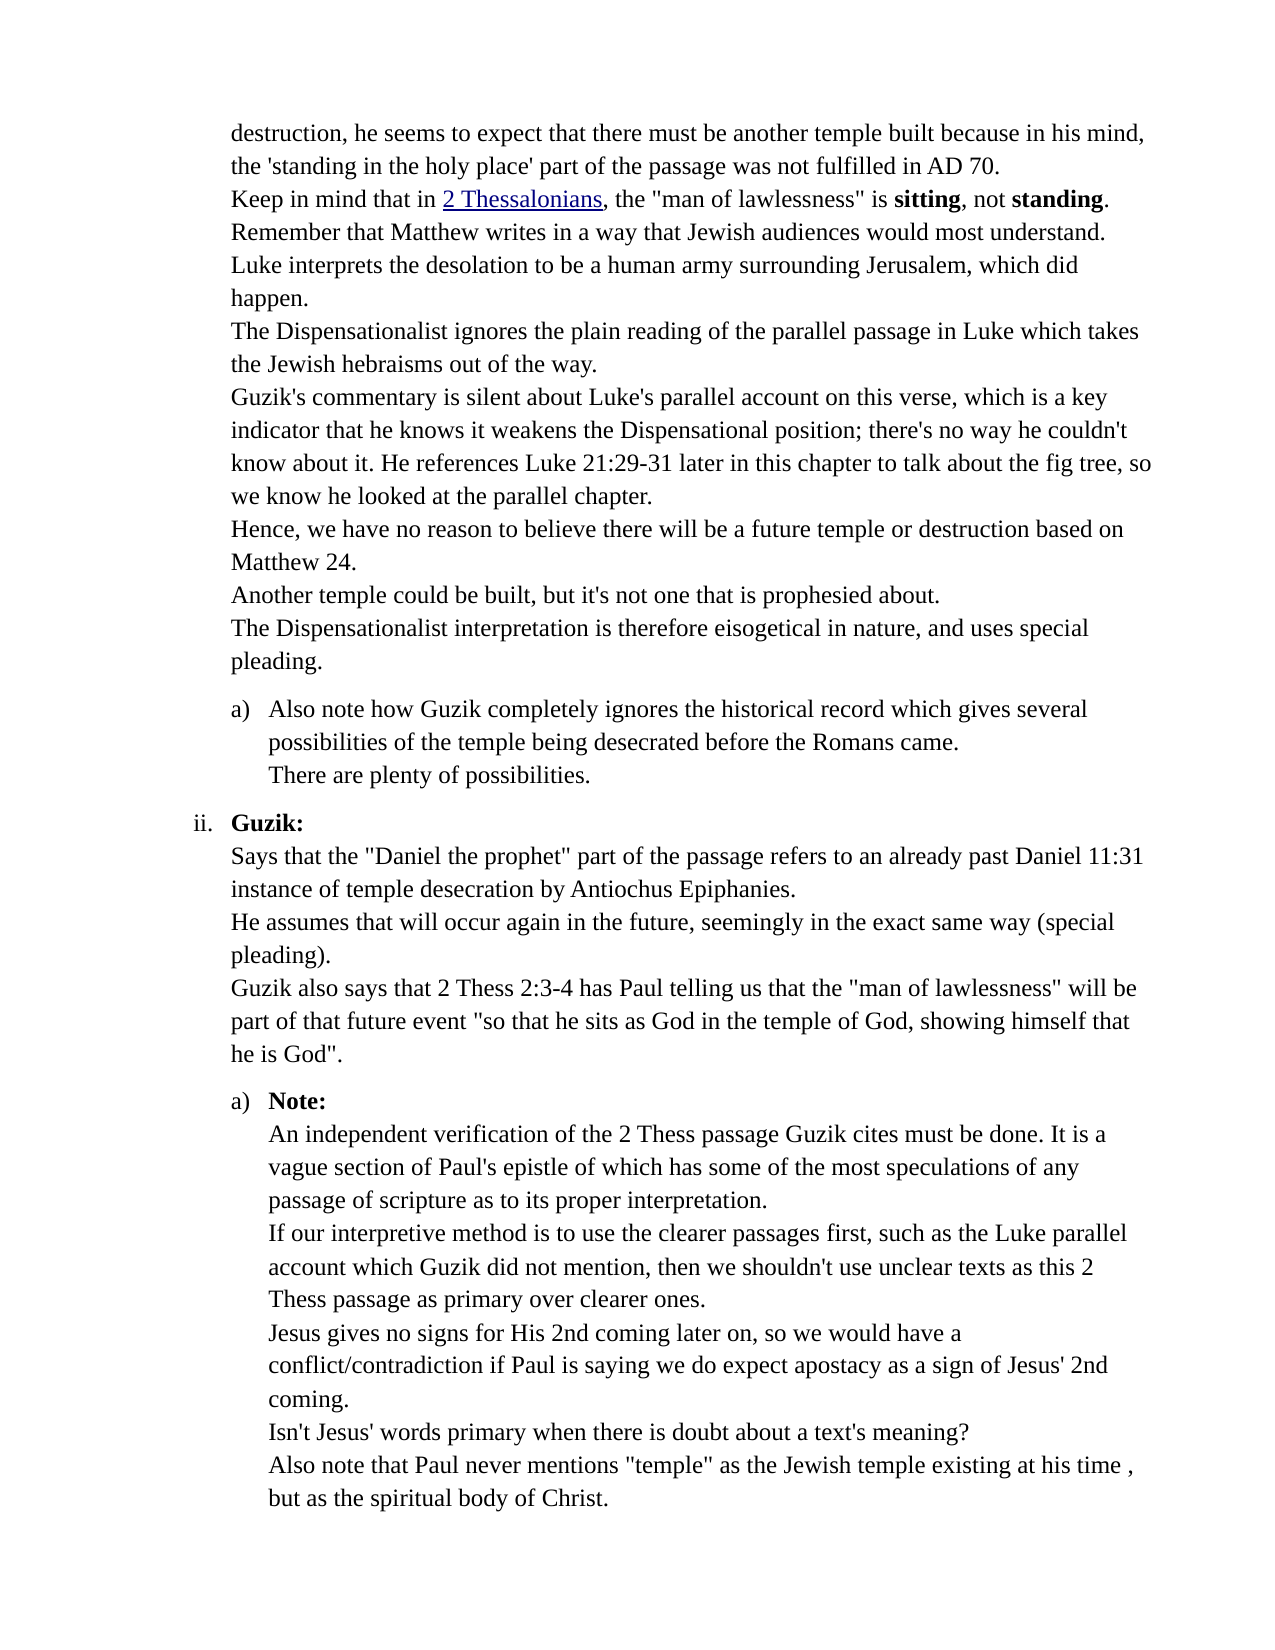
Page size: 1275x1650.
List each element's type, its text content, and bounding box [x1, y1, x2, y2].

list Guzik: Says that the "Daniel the prophet" part of the passage refers to an already past Daniel 11:31 instance of temple desecration by Antiochus Epiphanies. He assumes that will occur again in the future, seemingly in the exact same way (special pleading). Guzik also says that 2 Thess 2:3-4 has Paul telling us that the "man of lawlessness" will be part of that future event "so that he sits as God in the temple of God, showing himself that he is God". [193, 808, 1157, 1068]
list Note: An independent verification of the 2 Thess passage Guzik cites must be done. It is a vague section of Paul's epistle of which has some of the most speculations of any passage of scripture as to its proper interpretation. If our interpretive method is to use the clearer passages first, such as the Luke parallel account which Guzik did not mention, then we shouldn't use unclear texts as this 2 Thess passage as primary over clearer ones. Jesus gives no signs for His 2nd coming later on, so we would have a conflict/contradiction if Paul is saying we do expect apostacy as a sign of Jesus' 2nd coming. Isn't Jesus' words primary when there is doubt about a text's meaning? Also note that Paul never mentions "temple" as the Jewish temple existing at his time , but as the spiritual body of Christ. [231, 1086, 1157, 1511]
list destruction, he seems to expect that there must be another temple built because in his mind, the 'standing in the holy place' part of the passage was not fulfilled in AD 70. Keep in mind that in 2 Thessalonians, the "man of lawlessness" is sitting, not standing. Remember that Matthew writes in a way that Jewish audiences would most understand. Luke interprets the desolation to be a human army surrounding Jerusalem, which did happen. The Dispensationalist ignores the plain reading of the parallel passage in Luke which takes the Jewish hebraisms out of the way. Guzik's commentary is silent about Luke's parallel account on this verse, which is a key indicator that he knows it weakens the Dispensational position; there's no way he couldn't know about it. He references Luke 21:29-31 later in this chapter to talk about the fig tree, so we know he looked at the parallel chapter. Hence, we have no reason to believe there will be a future temple or destruction based on Matthew 24. Another temple could be built, but it's not one that is prophesied about. The Dispensationalist interpretation is therefore eisogetical in nature, and uses special pleading. [193, 118, 1157, 675]
list Also note how Guzik completely ignores the historical record which gives several possibilities of the temple being desecrated before the Romans came. There are plenty of possibilities. [231, 694, 1157, 789]
